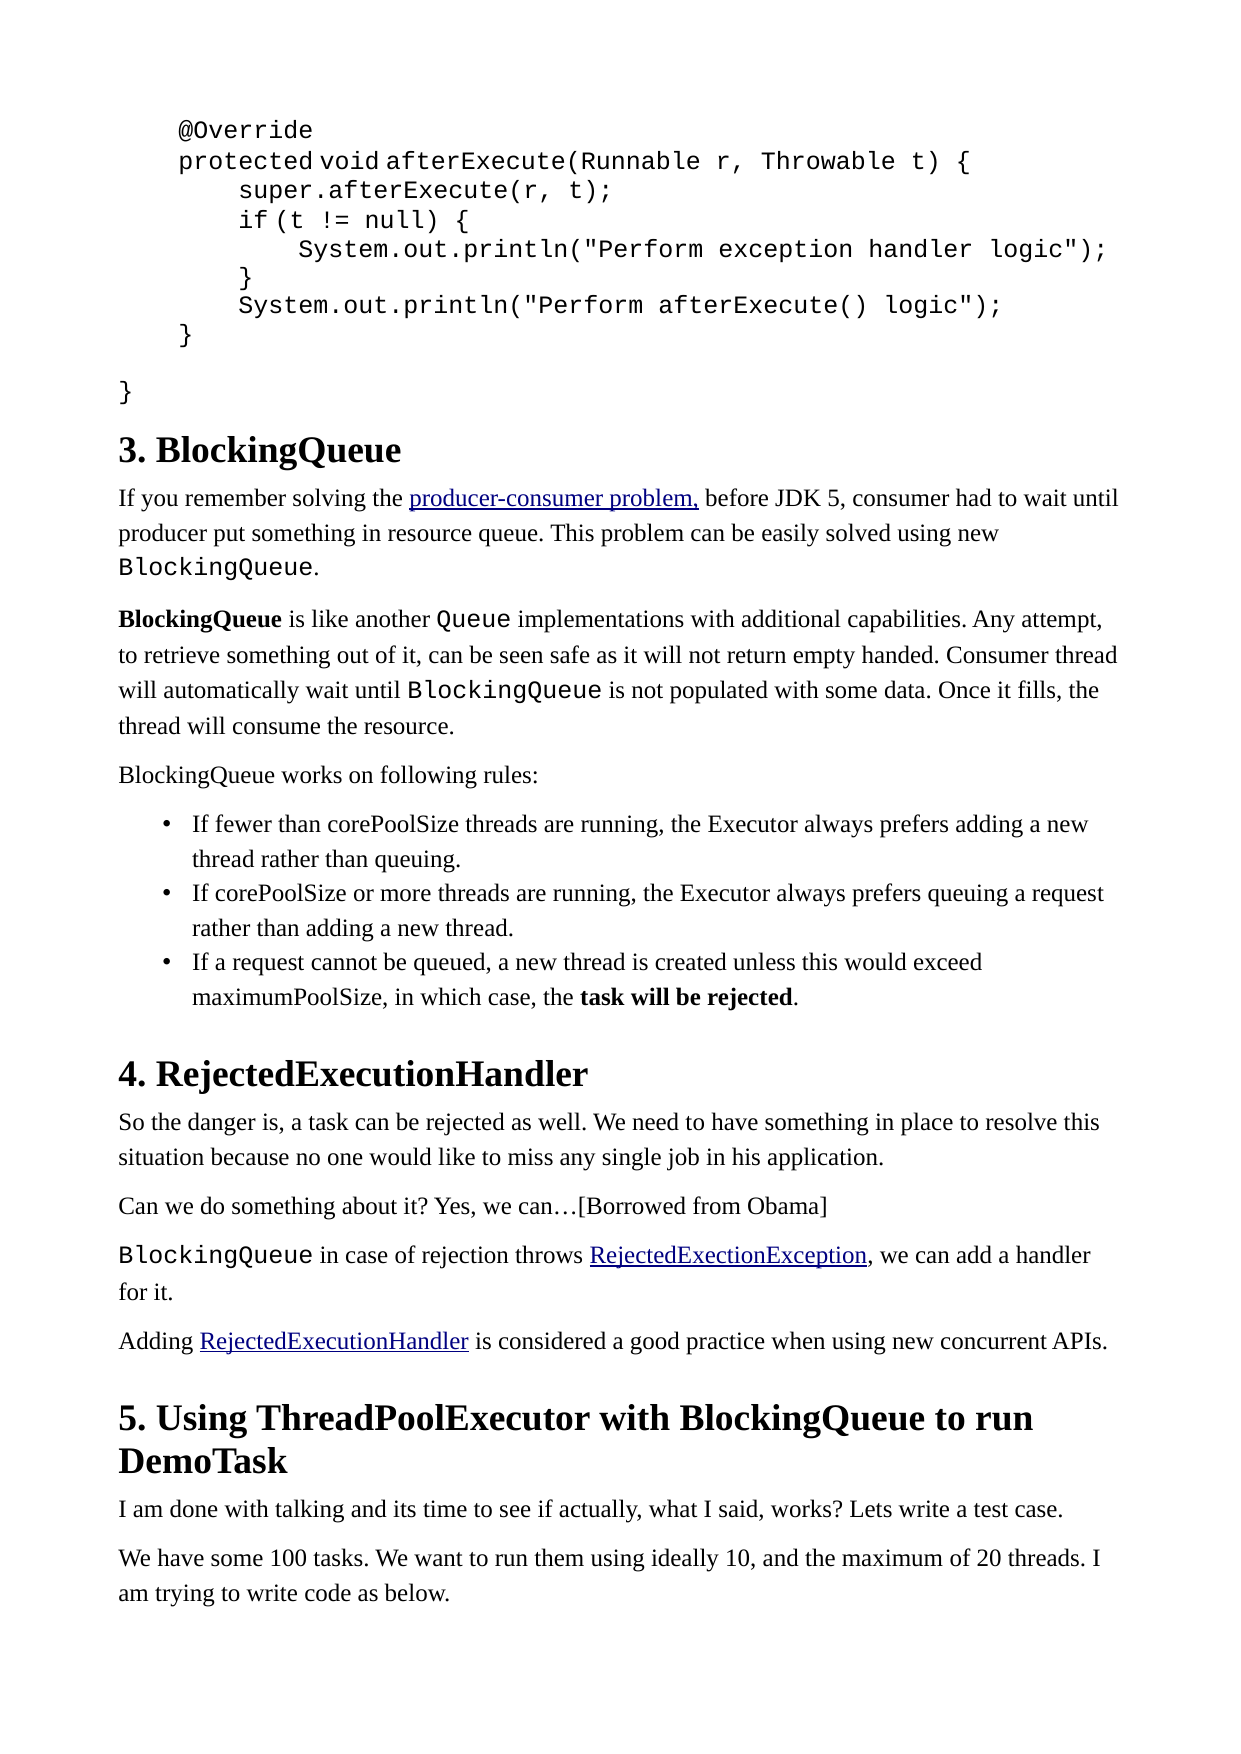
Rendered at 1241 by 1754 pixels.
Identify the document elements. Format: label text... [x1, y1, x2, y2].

table_header @Override protected void afterExecute(Runnable r, Throwable t) { super.afterExecute(r, t); if (t != null) { System.out.println("Perform exception handler logic"); } System.out.println("Perform afterExecute() logic"); } } [118, 118, 1122, 407]
text BlockingQueue in case of rejection throws RejectedExectionException, we can add a handler for it. [118, 1240, 1122, 1305]
text Adding RejectedExecutionHandler is considered a good practice when using new concurrent APIs. [118, 1326, 1122, 1354]
list If fewer than corePoolSize threads are running, the Executor always prefers adding a new thread rather than queuing. [162, 809, 1122, 873]
text If you remember solving the producer-consumer problem, before JDK 5, consumer had to wait until producer put something in resource queue. This problem can be easily solved using new BlockingQueue. [118, 483, 1122, 583]
subtitle 3. BlockingQueue [118, 428, 1122, 471]
text So the danger is, a task can be rejected as well. We need to have something in place to resolve this situation because no one would like to miss any single job in his application. [118, 1107, 1122, 1171]
text BlockingQueue works on following rules: [118, 761, 1122, 789]
text I am done with talking and its time to see if actually, what I said, works? Lets write a test case. [118, 1494, 1122, 1523]
subtitle 5. Using ThreadPoolExecutor with BlockingQueue to run DemoTask [118, 1396, 1122, 1482]
text BlockingQueue is like another Queue implementations with additional capabilities. Any attempt, to retrieve something out of it, can be seen safe as it will not return empty handed. Consumer thread will automatically wait until BlockingQueue is not populated with some data. Once it fills, the thread will consume the resource. [118, 604, 1122, 740]
list If a request cannot be queued, a new thread is created unless this would exceed maximumPoolSize, in which case, the task will be rejected. [162, 947, 1122, 1011]
list If corePoolSize or more threads are running, the Executor always prefers queuing a request rather than adding a new thread. [162, 878, 1122, 942]
text Can we do something about it? Yes, we can…[Borrowed from Obama] [118, 1191, 1122, 1220]
subtitle 4. RejectedExecutionHandler [118, 1052, 1122, 1095]
text We have some 100 tasks. We want to run them using ideally 10, and the maximum of 20 threads. I am trying to write code as below. [118, 1543, 1122, 1607]
